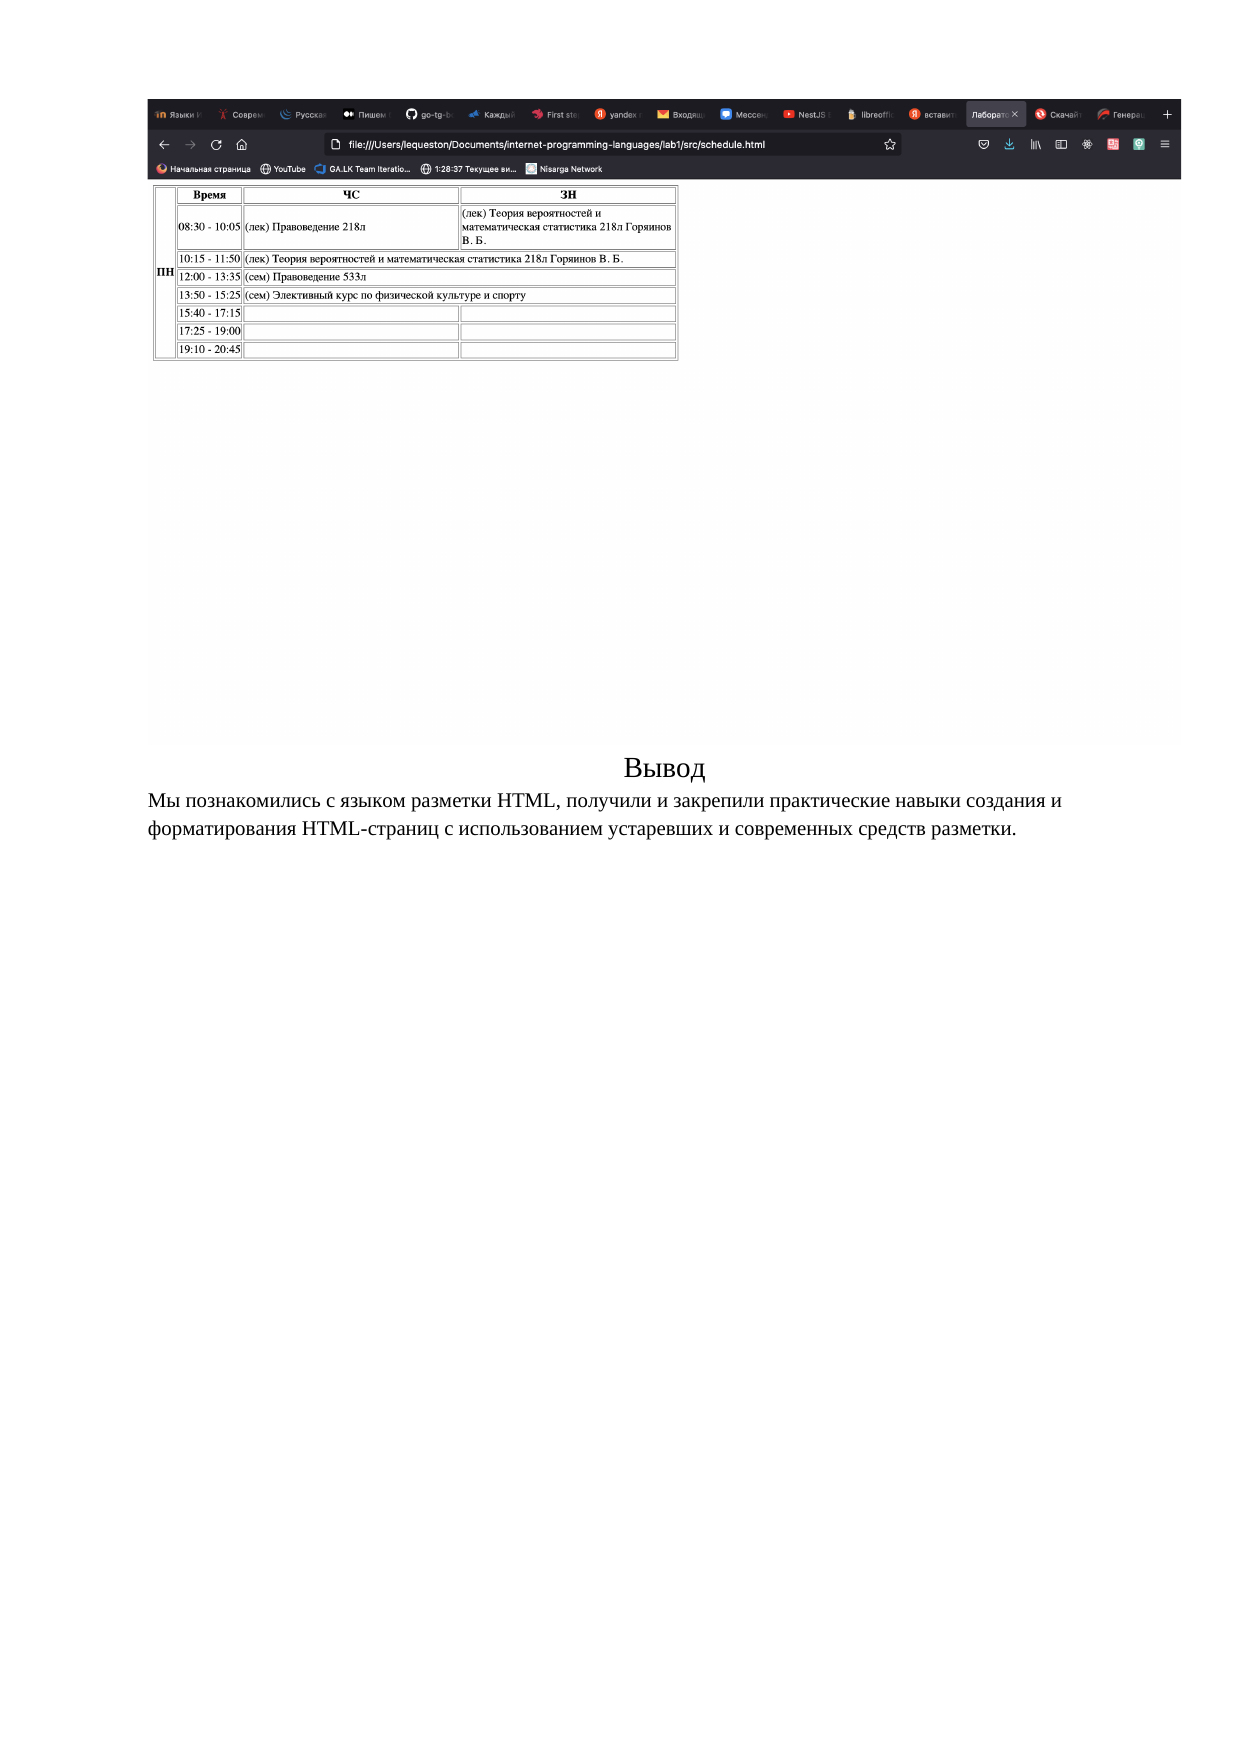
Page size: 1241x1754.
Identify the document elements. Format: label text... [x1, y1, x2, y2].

picture [147, 99, 1182, 745]
text Вывод [148, 745, 1181, 783]
text Мы познакомились с языком разметки HTML, получили и закрепили практические навыки создания и форматирования HTML-страниц с использованием устаревших и современных средств разметки. [148, 788, 1181, 840]
